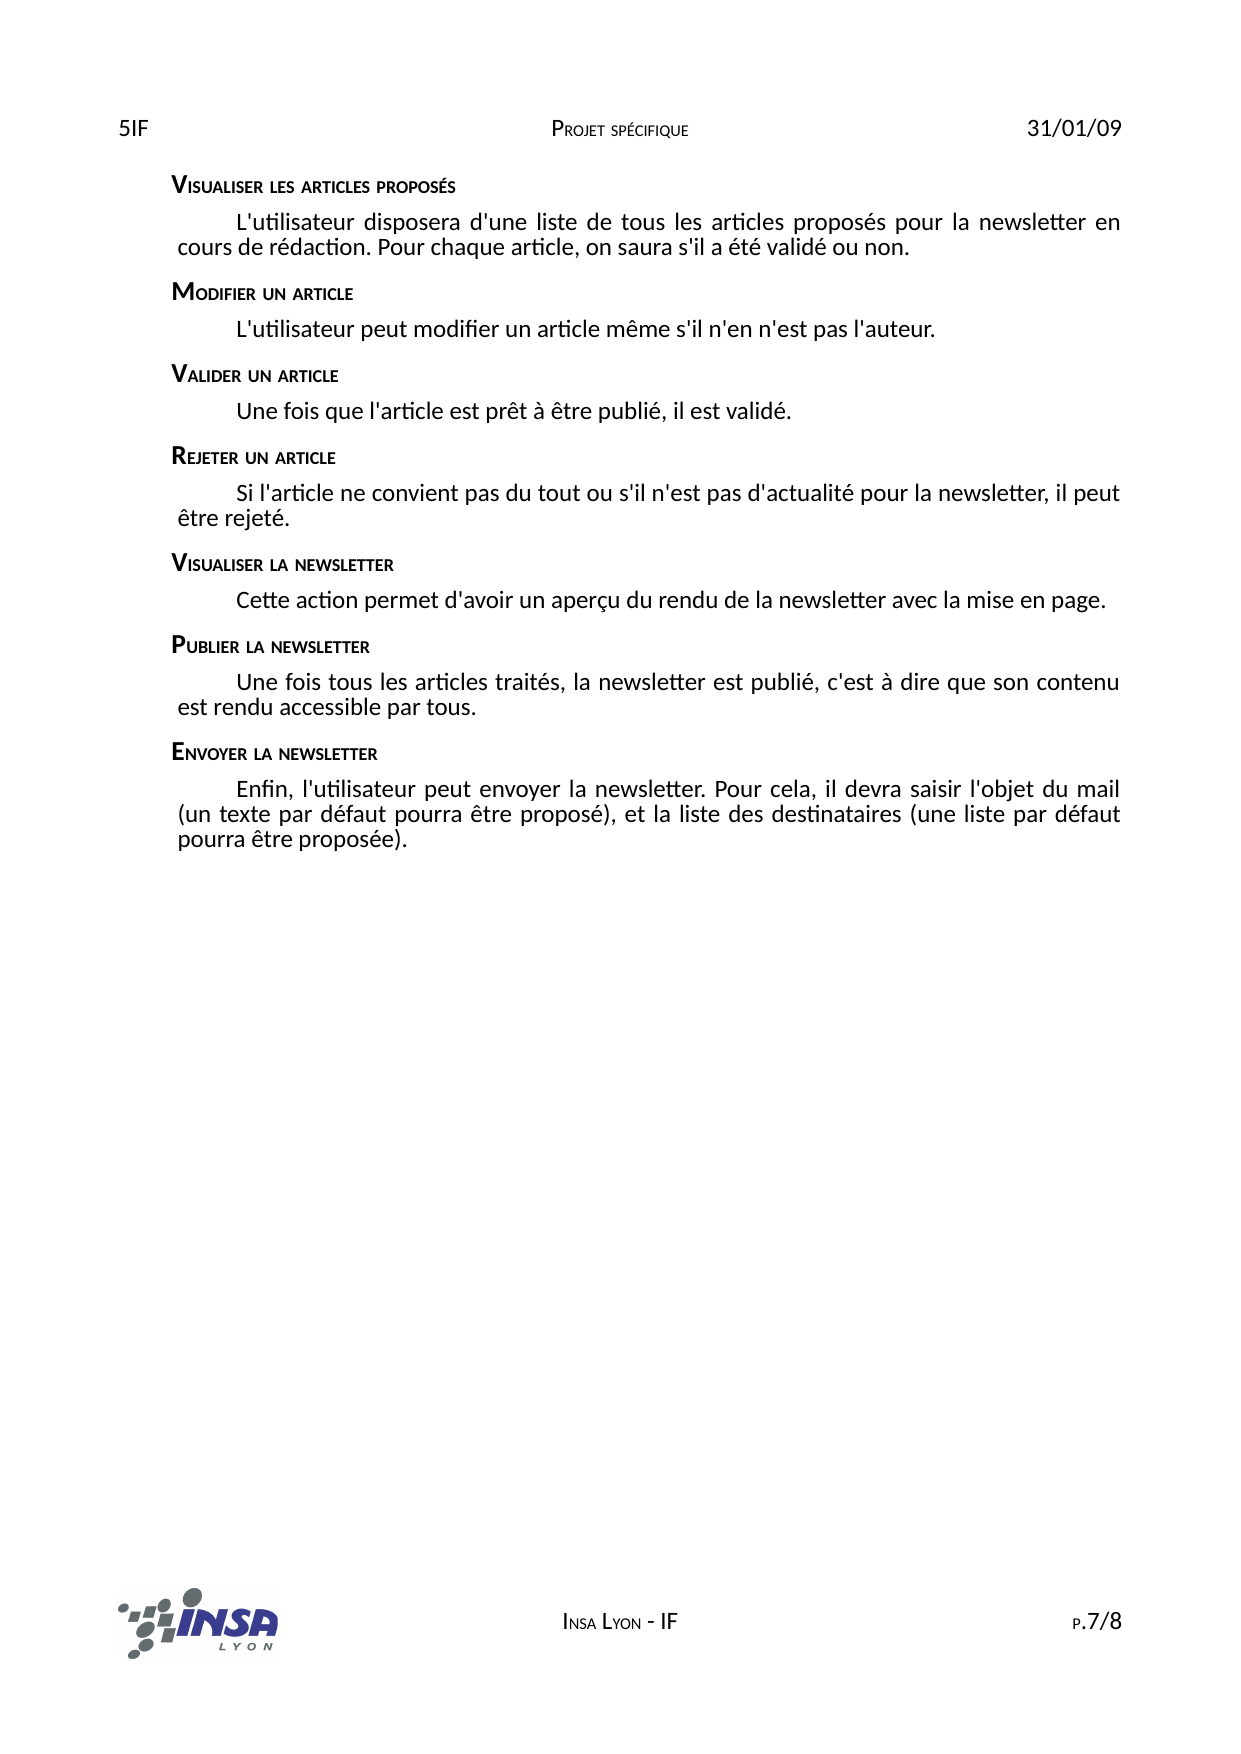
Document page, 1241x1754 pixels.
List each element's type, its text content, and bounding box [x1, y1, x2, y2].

text Une fois tous les articles traités, la newsletter est publié, c'est à dire que son contenu est rendu accessible par tous. [177, 672, 1122, 722]
subtitle Rejeter un article [118, 443, 1122, 471]
subtitle Modifier un article [118, 279, 1122, 307]
picture [118, 1588, 278, 1659]
text Si l'article ne convient pas du tout ou s'il n'est pas d'actualité pour la newsletter, il peut être rejeté. [177, 483, 1122, 533]
text Une fois que l'article est prêt à être publié, il est validé. [177, 401, 1122, 426]
text Cette action permet d'avoir un aperçu du rendu de la newsletter avec la mise en page. [177, 590, 1122, 615]
subtitle Visualiser les articles proposés [118, 173, 1122, 200]
subtitle Envoyer la newsletter [118, 739, 1122, 767]
text L'utilisateur peut modifier un article même s'il n'en n'est pas l'auteur. [177, 319, 1122, 344]
text L'utilisateur disposera d'une liste de tous les articles proposés pour la newsletter en cours de rédaction. Pour chaque article, on saura s'il a été validé ou non. [177, 212, 1122, 262]
subtitle Valider un article [118, 362, 1122, 389]
subtitle Visualiser la newsletter [118, 551, 1122, 578]
subtitle Publier la newsletter [118, 632, 1122, 660]
text Enfin, l'utilisateur peut envoyer la newsletter. Pour cela, il devra saisir l'objet du mail (un texte par défaut pourra être proposé), et la liste des destinataires (une liste par défaut pourra être proposée). [177, 779, 1122, 854]
